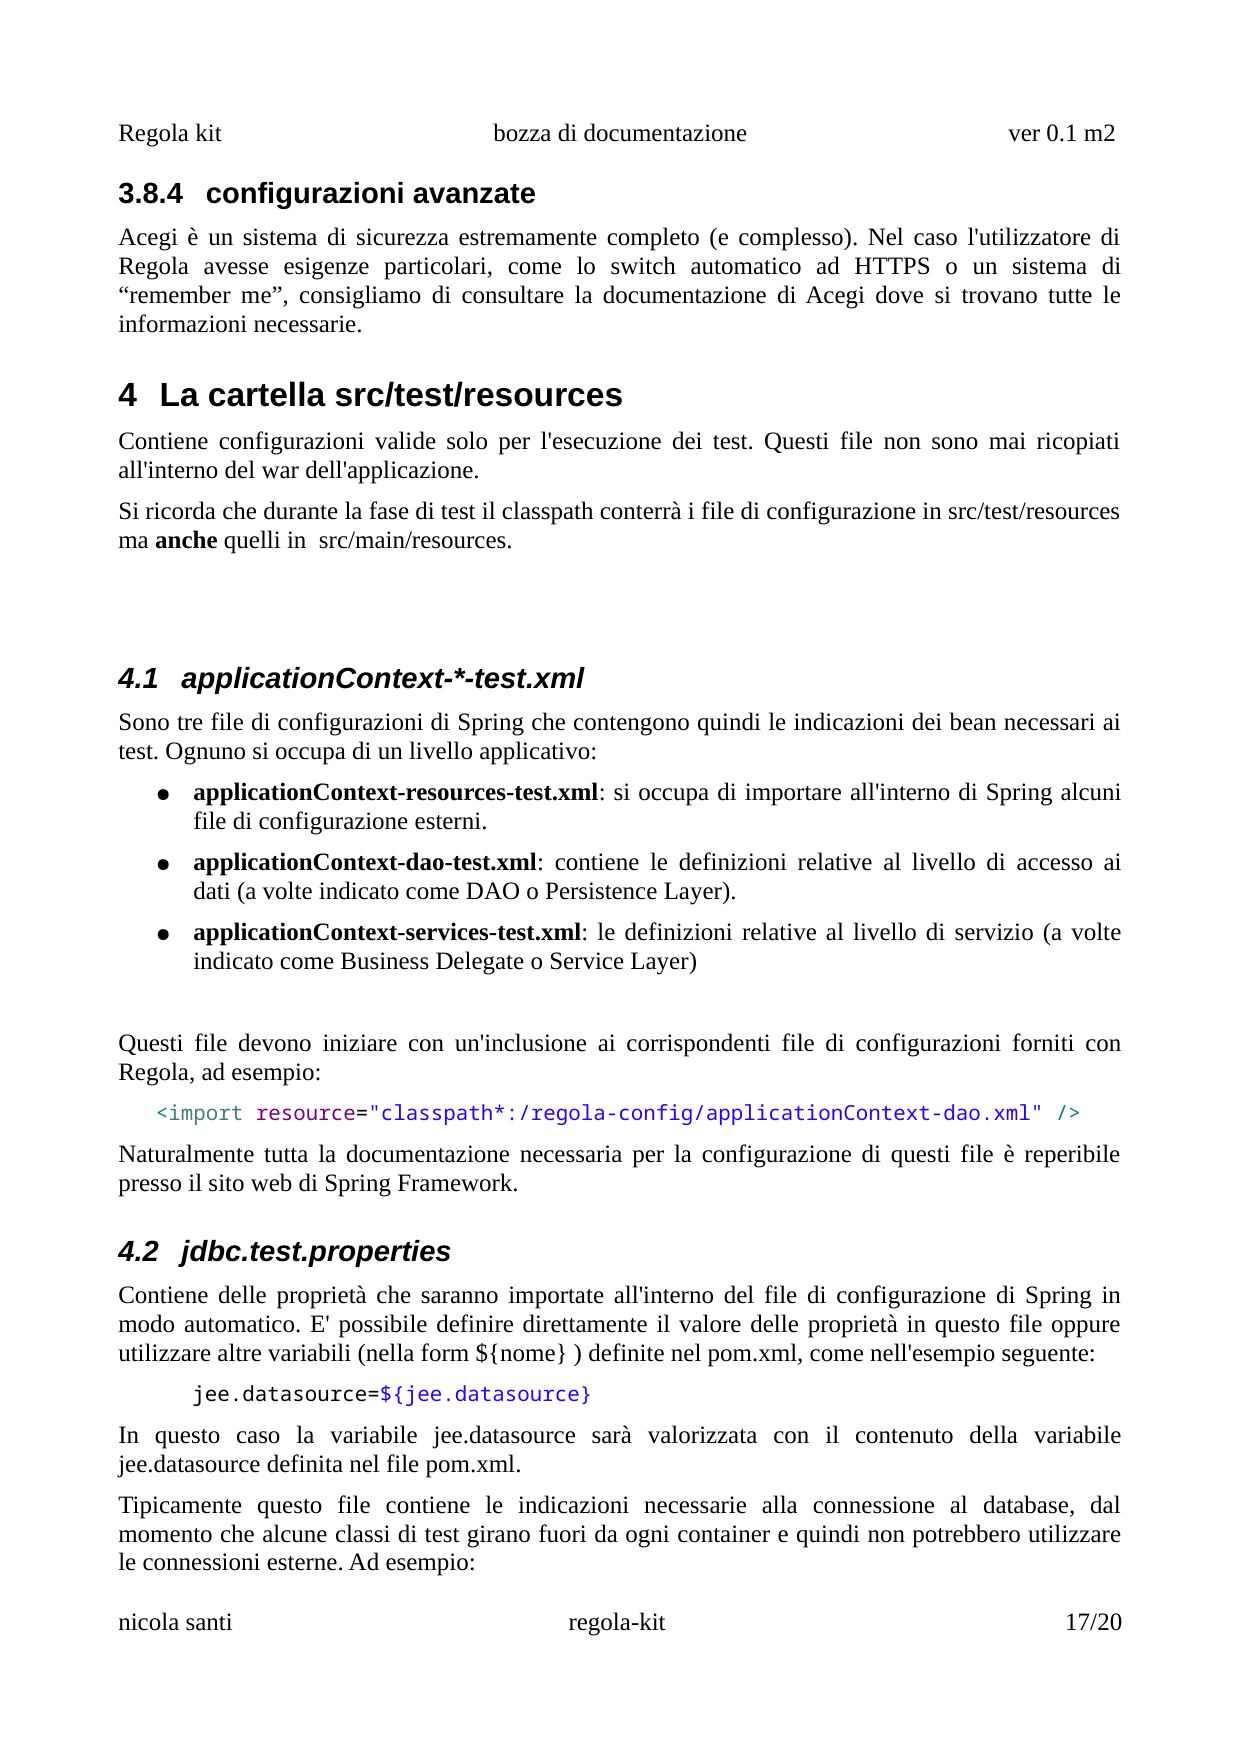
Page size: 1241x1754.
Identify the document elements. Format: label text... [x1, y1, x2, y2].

text Tipicamente questo file contiene le indicazioni necessarie alla connessione al database, dal momento che alcune classi di test girano fuori da ogni container e quindi non potrebbero utilizzare le connessioni esterne. Ad esempio: [118, 1490, 1122, 1576]
subtitle La cartella src/test/resources [118, 375, 1122, 413]
text Sono tre file di configurazioni di Spring che contengono quindi le indicazioni dei bean necessari ai test. Ognuno si occupa di un livello applicativo: [118, 707, 1122, 764]
text Si ricorda che durante la fase di test il classpath conterrà i file di configurazione in src/test/resources ma anche quelli in src/main/resources. [118, 496, 1122, 553]
text Naturalmente tutta la documentazione necessaria per la configurazione di questi file è reperibile presso il sito web di Spring Framework. [118, 1139, 1122, 1197]
text Contiene configurazioni valide solo per l'esecuzione dei test. Questi file non sono mai ricopiati all'interno del war dell'applicazione. [118, 426, 1122, 483]
text Acegi è un sistema di sicurezza estremamente completo (e complesso). Nel caso l'utilizzatore di Regola avesse esigenze particolari, come lo switch automatico ad HTTPS o un sistema di “remember me”, consigliamo di consultare la documentazione di Acegi dove si trovano tutte le informazioni necessarie. [118, 222, 1122, 337]
text Questi file devono iniziare con un'inclusione ai corrispondenti file di configurazioni forniti con Regola, ad esempio: [118, 1028, 1122, 1086]
subtitle configurazioni avanzate [118, 176, 1122, 210]
list applicationContext-resources-test.xml: si occupa di importare all'interno di Spring alcuni file di configurazione esterni. [156, 777, 1122, 834]
subtitle applicationContext-*-test.xml [118, 661, 1122, 694]
text In questo caso la variabile jee.datasource sarà valorizzata con il contenuto della variabile jee.datasource definita nel file pom.xml. [118, 1420, 1122, 1477]
text Contiene delle proprietà che saranno importate all'interno del file di configurazione di Spring in modo automatico. E' possibile definire direttamente il valore delle proprietà in questo file oppure utilizzare altre variabili (nella form ${nome} ) definite nel pom.xml, come nell'esempio seguente: [118, 1280, 1122, 1367]
text <import resource="classpath*:/regola-config/applicationContext-dao.xml" /> [118, 1098, 1122, 1127]
list applicationContext-dao-test.xml: contiene le definizioni relative al livello di accesso ai dati (a volte indicato come DAO o Persistence Layer). [156, 847, 1122, 904]
subtitle jdbc.test.properties [118, 1234, 1122, 1268]
list applicationContext-services-test.xml: le definizioni relative al livello di servizio (a volte indicato come Business Delegate o Service Layer) [156, 917, 1122, 974]
text jee.datasource=${jee.datasource} [118, 1379, 1122, 1407]
